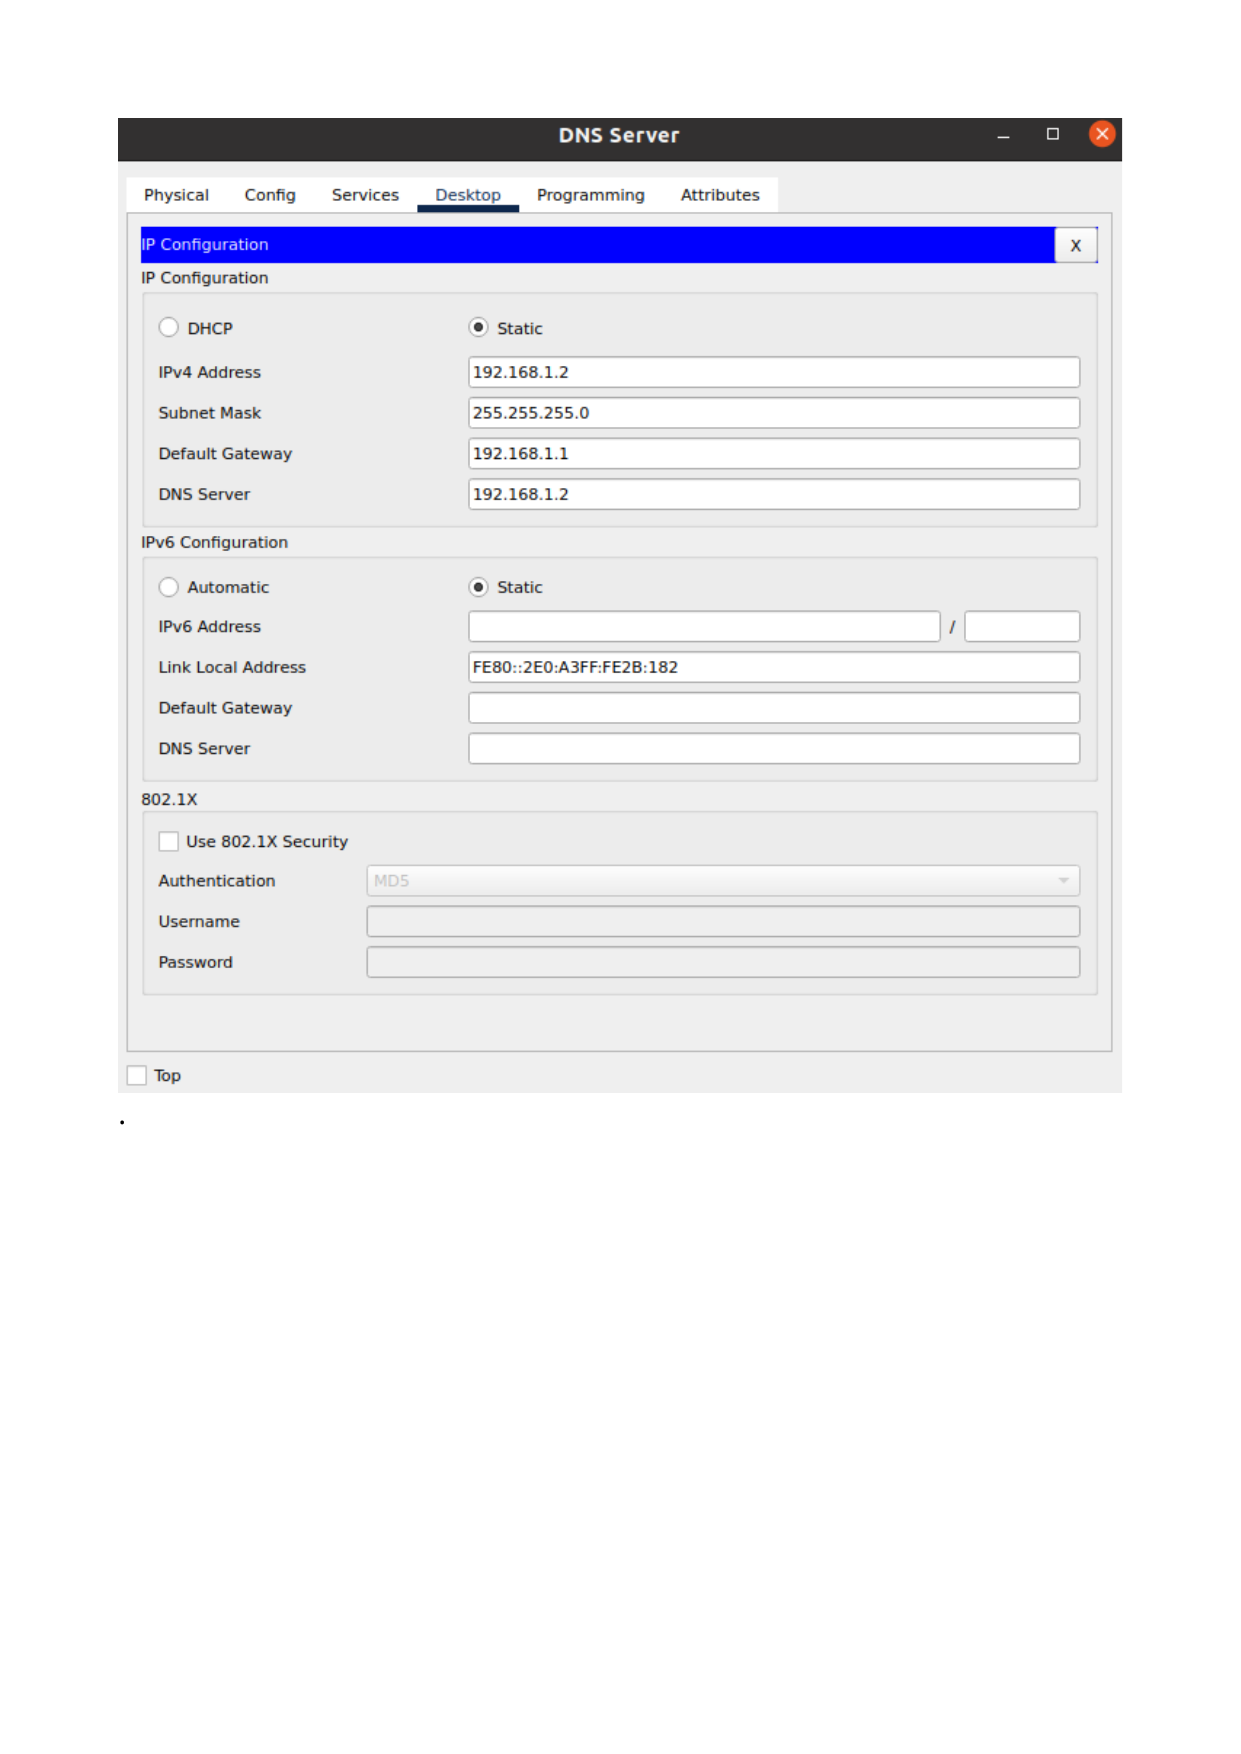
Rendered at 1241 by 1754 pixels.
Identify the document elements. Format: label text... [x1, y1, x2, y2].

text . [118, 1093, 1122, 1133]
picture [118, 118, 1123, 1093]
